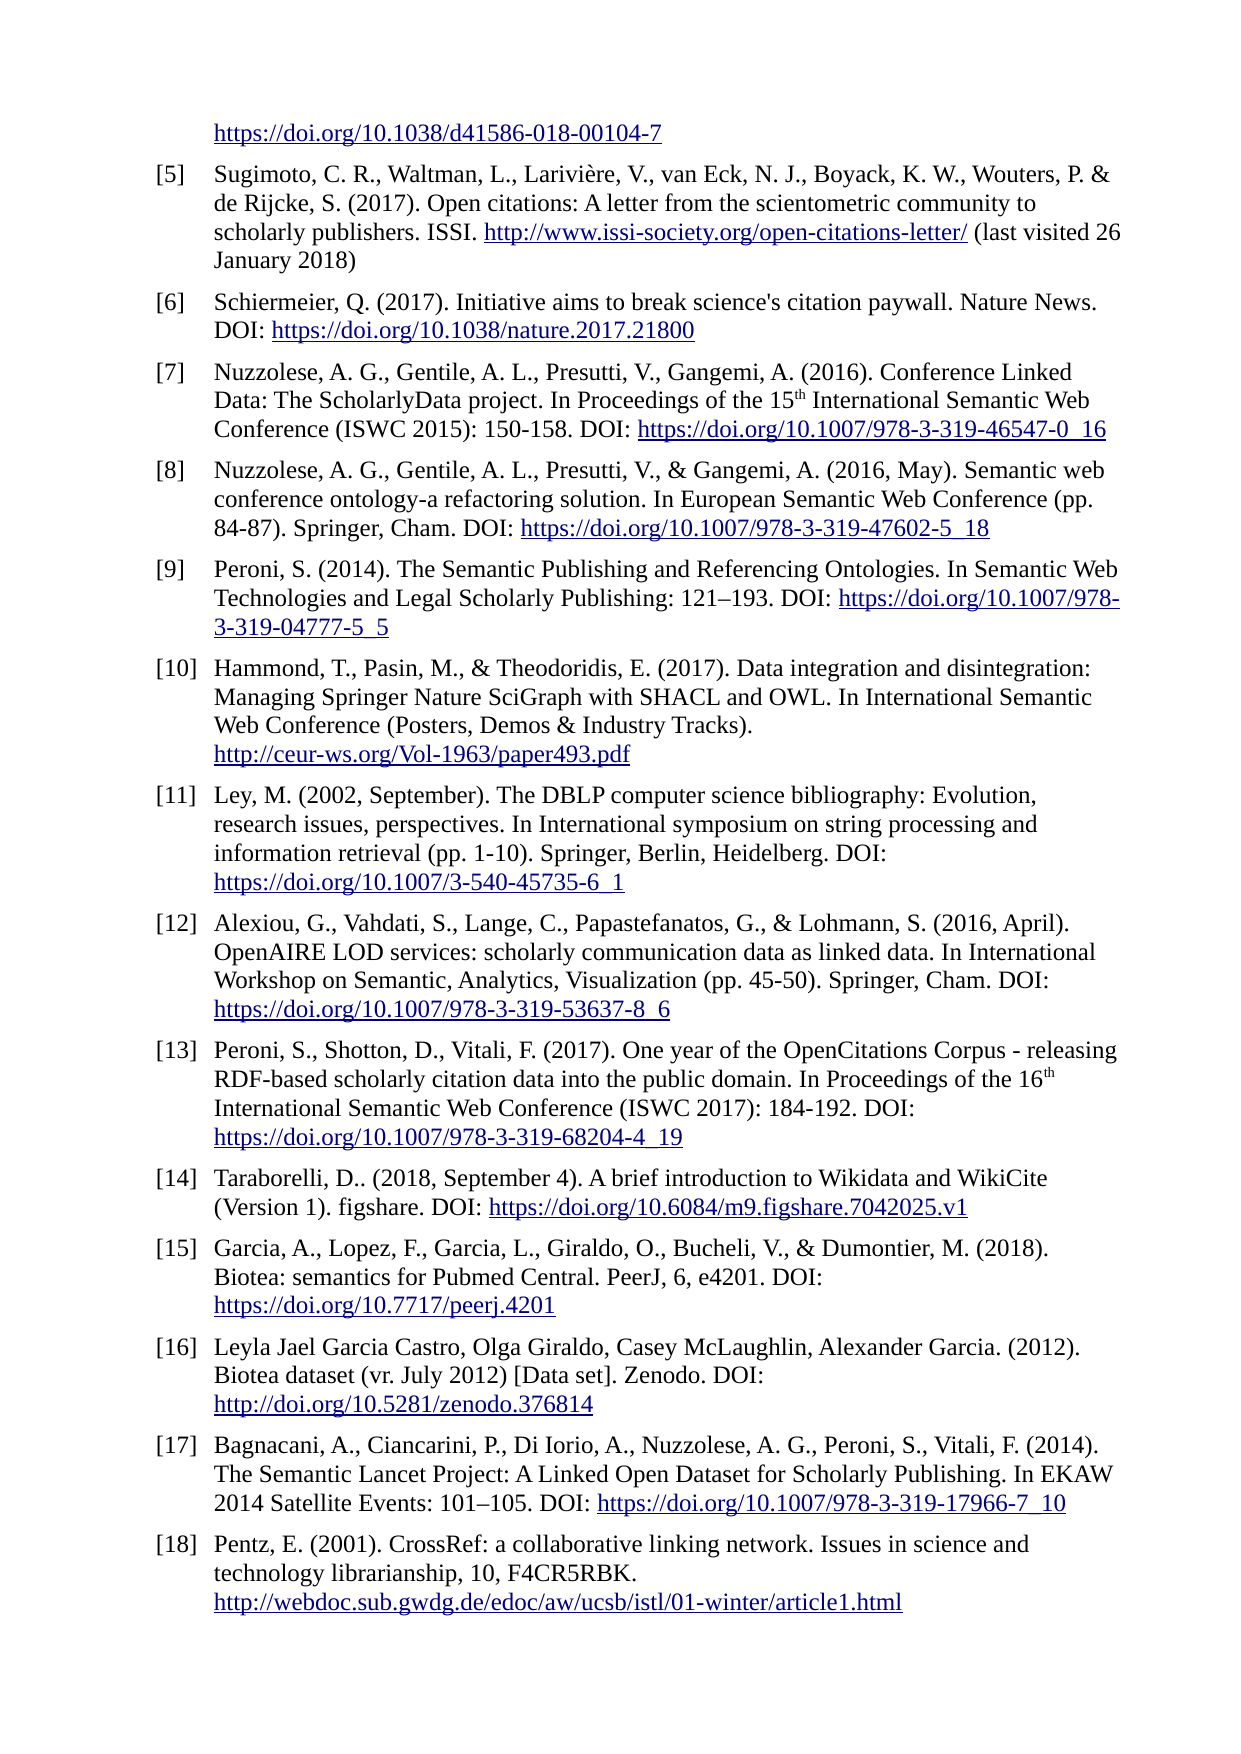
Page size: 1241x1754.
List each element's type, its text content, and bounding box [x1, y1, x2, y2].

list Bagnacani, A., Ciancarini, P., Di Iorio, A., Nuzzolese, A. G., Peroni, S., Vitali, F. (2014). The Semantic Lancet Project: A Linked Open Dataset for Scholarly Publishing. In EKAW 2014 Satellite Events: 101–105. DOI: https://doi.org/10.1007/978-3-319-17966-7_10 [156, 1431, 1122, 1517]
list Nuzzolese, A. G., Gentile, A. L., Presutti, V., Gangemi, A. (2016). Conference Linked Data: The ScholarlyData project. In Proceedings of the 15th International Semantic Web Conference (ISWC 2015): 150-158. DOI: https://doi.org/10.1007/978-3-319-46547-0_16 [156, 357, 1122, 443]
list Alexiou, G., Vahdati, S., Lange, C., Papastefanatos, G., & Lohmann, S. (2016, April). OpenAIRE LOD services: scholarly communication data as linked data. In International Workshop on Semantic, Analytics, Visualization (pp. 45-50). Springer, Cham. DOI: https://doi.org/10.1007/978-3-319-53637-8_6 [156, 908, 1122, 1023]
list Peroni, S., Shotton, D., Vitali, F. (2017). One year of the OpenCitations Corpus - releasing RDF-based scholarly citation data into the public domain. In Proceedings of the 16th International Semantic Web Conference (ISWC 2017): 184-192. DOI: https://doi.org/10.1007/978-3-319-68204-4_19 [156, 1036, 1122, 1151]
list https://doi.org/10.1038/d41586-018-00104-7 [156, 118, 1122, 147]
list Ley, M. (2002, September). The DBLP computer science bibliography: Evolution, research issues, perspectives. In International symposium on string processing and information retrieval (pp. 1-10). Springer, Berlin, Heidelberg. DOI: https://doi.org/10.1007/3-540-45735-6_1 [156, 781, 1122, 896]
list Pentz, E. (2001). CrossRef: a collaborative linking network. Issues in science and technology librarianship, 10, F4CR5RBK. http://webdoc.sub.gwdg.de/edoc/aw/ucsb/istl/01-winter/article1.html [156, 1529, 1122, 1616]
list Garcia, A., Lopez, F., Garcia, L., Giraldo, O., Bucheli, V., & Dumontier, M. (2018). Biotea: semantics for Pubmed Central. PeerJ, 6, e4201. DOI: https://doi.org/10.7717/peerj.4201 [156, 1233, 1122, 1319]
list Schiermeier, Q. (2017). Initiative aims to break science's citation paywall. Nature News. DOI: https://doi.org/10.1038/nature.2017.21800 [156, 287, 1122, 344]
list Peroni, S. (2014). The Semantic Publishing and Referencing Ontologies. In Semantic Web Technologies and Legal Scholarly Publishing: 121–193. DOI: https://doi.org/10.1007/978-3-319-04777-5_5 [156, 554, 1122, 641]
list Sugimoto, C. R., Waltman, L., Larivière, V., van Eck, N. J., Boyack, K. W., Wouters, P. & de Rijcke, S. (2017). Open citations: A letter from the scientometric community to scholarly publishers. ISSI. http://www.issi-society.org/open-citations-letter/ (last visited 26 January 2018) [156, 159, 1122, 274]
list Hammond, T., Pasin, M., & Theodoridis, E. (2017). Data integration and disintegration: Managing Springer Nature SciGraph with SHACL and OWL. In International Semantic Web Conference (Posters, Demos & Industry Tracks). http://ceur-ws.org/Vol-1963/paper493.pdf [156, 653, 1122, 768]
list Leyla Jael Garcia Castro, Olga Giraldo, Casey McLaughlin, Alexander Garcia. (2012). Biotea dataset (vr. July 2012) [Data set]. Zenodo. DOI: http://doi.org/10.5281/zenodo.376814 [156, 1332, 1122, 1418]
list Nuzzolese, A. G., Gentile, A. L., Presutti, V., & Gangemi, A. (2016, May). Semantic web conference ontology-a refactoring solution. In European Semantic Web Conference (pp. 84-87). Springer, Cham. DOI: https://doi.org/10.1007/978-3-319-47602-5_18 [156, 456, 1122, 542]
list Taraborelli, D.. (2018, September 4). A brief introduction to Wikidata and WikiCite (Version 1). figshare. DOI: https://doi.org/10.6084/m9.figshare.7042025.v1 [156, 1163, 1122, 1221]
